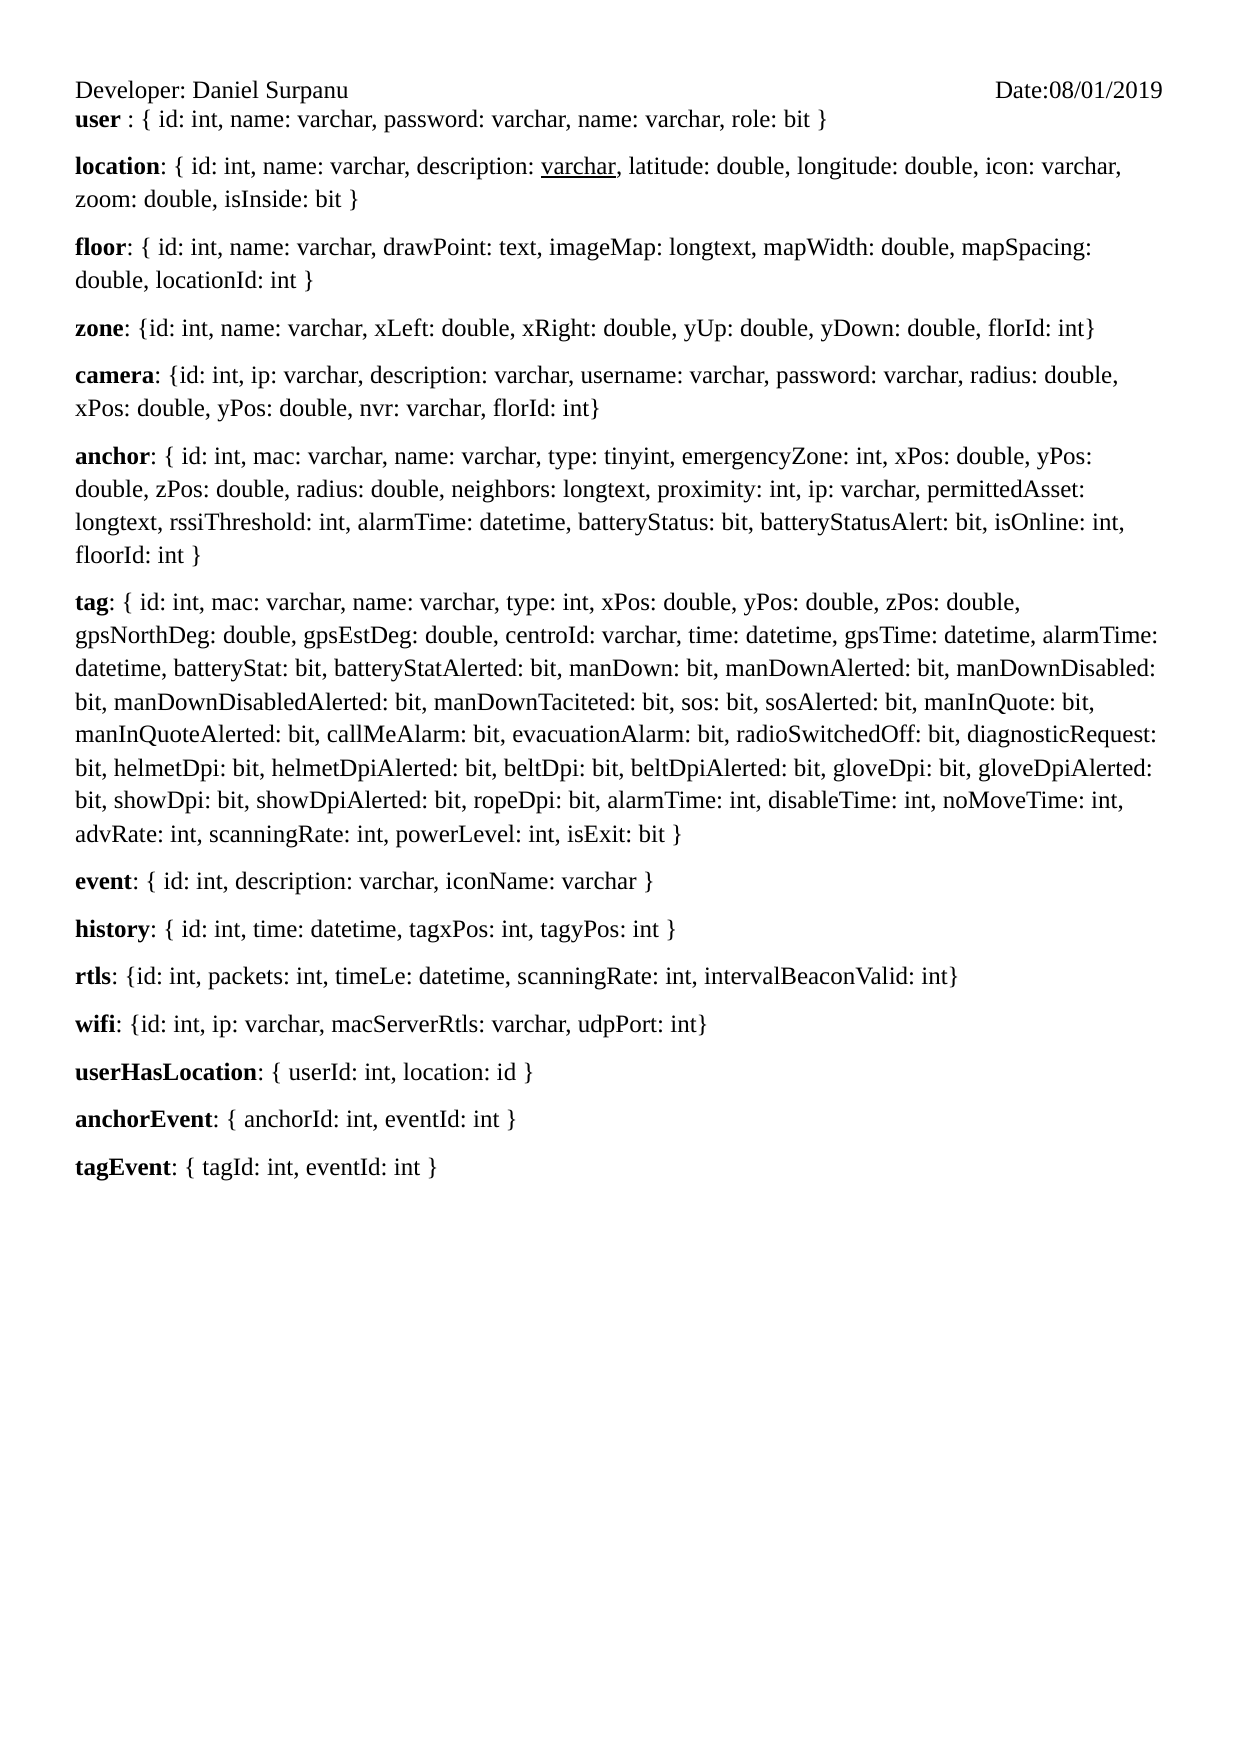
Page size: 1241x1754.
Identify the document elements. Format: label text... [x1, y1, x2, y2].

text event: { id: int, description: varchar, iconName: varchar } [75, 866, 1166, 895]
text anchor: { id: int, mac: varchar, name: varchar, type: tinyint, emergencyZone: int, xPos: double, yPos: double, zPos: double, radius: double, neighbors: longtext, proximity: int, ip: varchar, permittedAsset: longtext, rssiThreshold: int, alarmTime: datetime, batteryStatus: bit, batteryStatusAlert: bit, isOnline: int, floorId: int } [75, 441, 1166, 569]
text rtls: {id: int, packets: int, timeLe: datetime, scanningRate: int, intervalBeaconValid: int} [75, 961, 1166, 990]
text tag: { id: int, mac: varchar, name: varchar, type: int, xPos: double, yPos: double, zPos: double, gpsNorthDeg: double, gpsEstDeg: double, centroId: varchar, time: datetime, gpsTime: datetime, alarmTime: datetime, batteryStat: bit, batteryStatAlerted: bit, manDown: bit, manDownAlerted: bit, manDownDisabled: bit, manDownDisabledAlerted: bit, manDownTaciteted: bit, sos: bit, sosAlerted: bit, manInQuote: bit, manInQuoteAlerted: bit, callMeAlarm: bit, evacuationAlarm: bit, radioSwitchedOff: bit, diagnosticRequest: bit, helmetDpi: bit, helmetDpiAlerted: bit, beltDpi: bit, beltDpiAlerted: bit, gloveDpi: bit, gloveDpiAlerted: bit, showDpi: bit, showDpiAlerted: bit, ropeDpi: bit, alarmTime: int, disableTime: int, noMoveTime: int, advRate: int, scanningRate: int, powerLevel: int, isExit: bit } [75, 587, 1166, 847]
text user : { id: int, name: varchar, password: varchar, name: varchar, role: bit } [75, 104, 1166, 132]
text userHasLocation: { userId: int, location: id } [75, 1057, 1166, 1085]
text history: { id: int, time: datetime, tagxPos: int, tagyPos: int } [75, 914, 1166, 943]
text camera: {id: int, ip: varchar, description: varchar, username: varchar, password: varchar, radius: double, xPos: double, yPos: double, nvr: varchar, florId: int} [75, 360, 1166, 422]
text floor: { id: int, name: varchar, drawPoint: text, imageMap: longtext, mapWidth: double, mapSpacing: double, locationId: int } [75, 232, 1166, 294]
text tagEvent: { tagId: int, eventId: int } [75, 1152, 1166, 1181]
text wifi: {id: int, ip: varchar, macServerRtls: varchar, udpPort: int} [75, 1009, 1166, 1038]
text zone: {id: int, name: varchar, xLeft: double, xRight: double, yUp: double, yDown: double, florId: int} [75, 313, 1166, 341]
text anchorEvent: { anchorId: int, eventId: int } [75, 1104, 1166, 1133]
text location: { id: int, name: varchar, description: varchar, latitude: double, longitude: double, icon: varchar, zoom: double, isInside: bit } [75, 151, 1166, 213]
